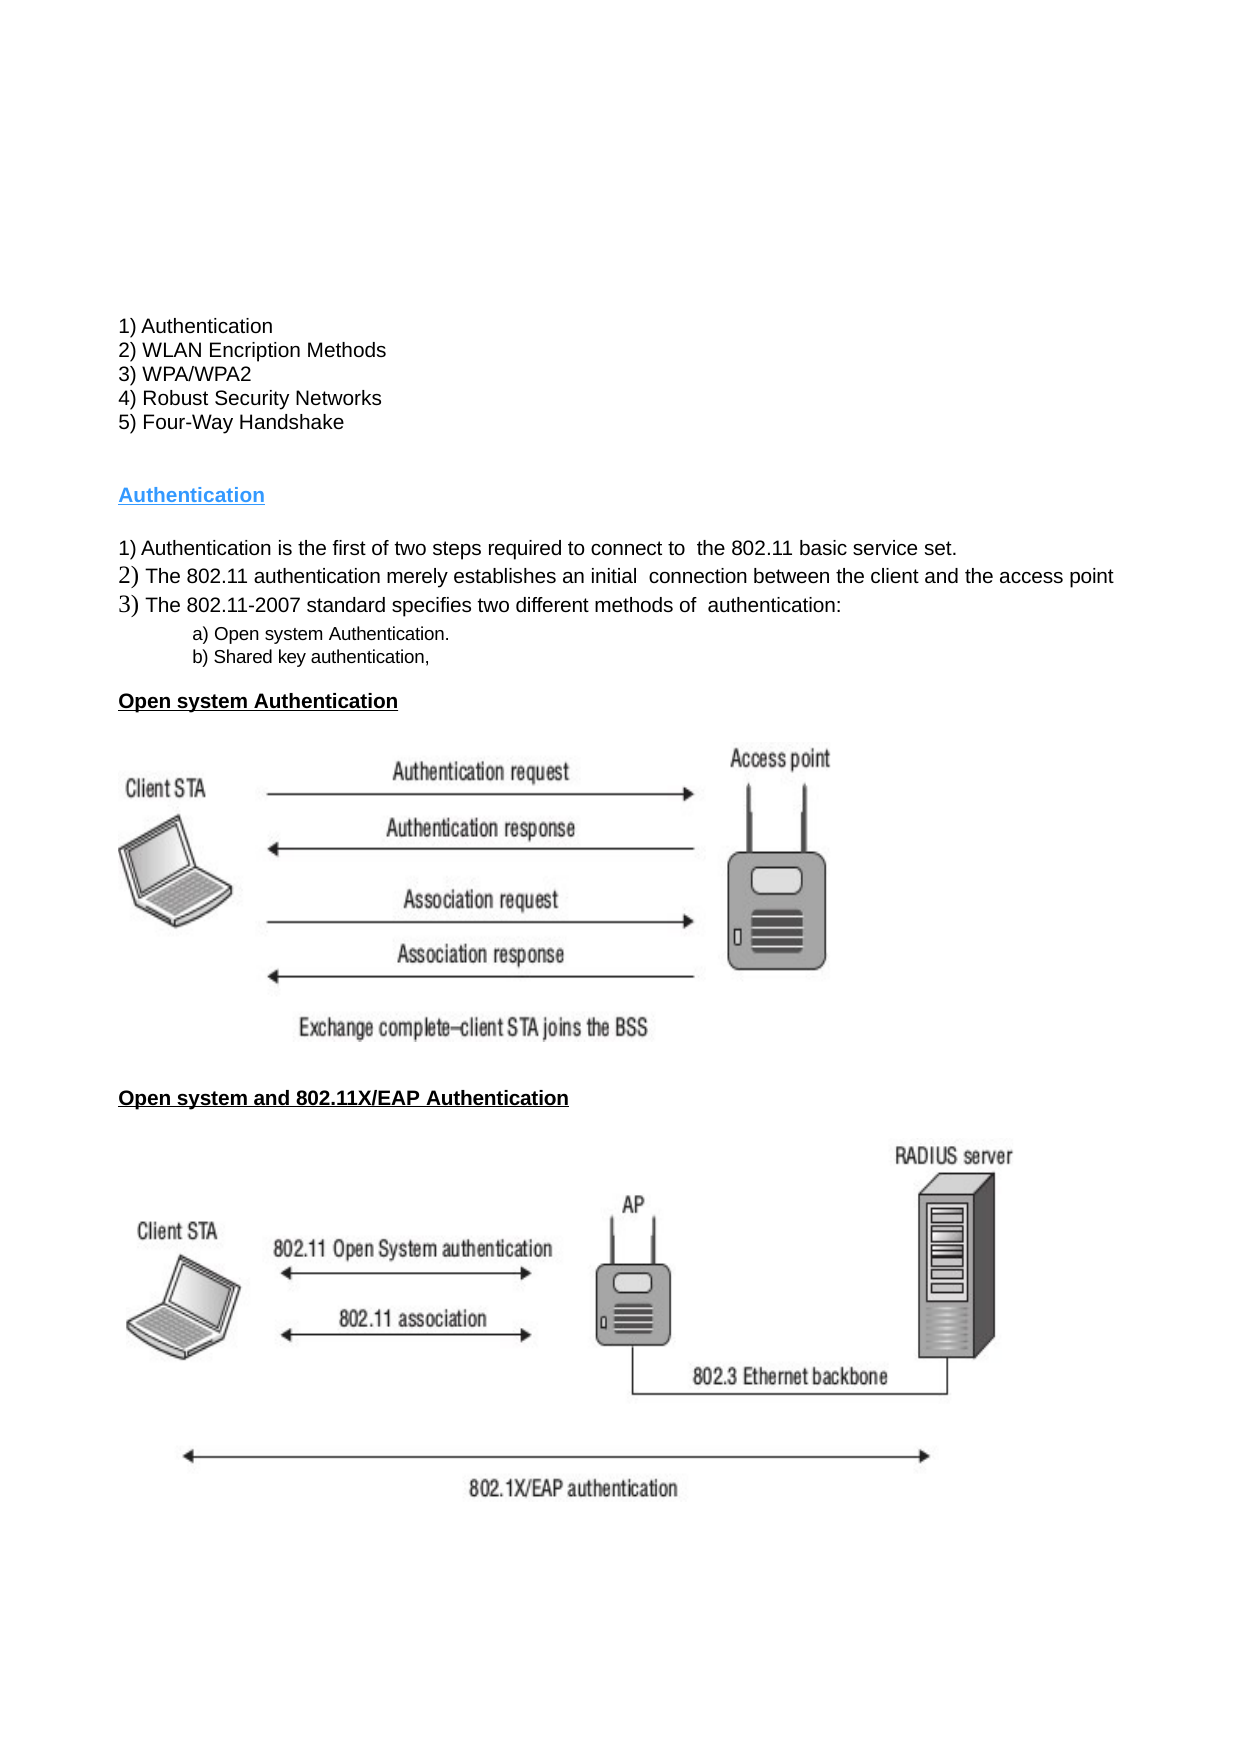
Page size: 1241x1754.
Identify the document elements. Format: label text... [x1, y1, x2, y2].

text 1) Authentication is the first of two steps required to connect to the 802.11 basic service set. [118, 536, 1122, 560]
text 3) WPA/WPA2 [118, 362, 1122, 386]
text Authentication [118, 483, 1122, 507]
text 3) The 802.11-2007 standard specifies two different methods of authentication: [118, 589, 1122, 617]
picture [118, 742, 831, 1042]
text 2) WLAN Encription Methods [118, 338, 1122, 362]
text a) Open system Authentication. [118, 617, 1122, 646]
text b) Shared key authentication, [118, 646, 1122, 668]
picture [125, 1138, 1014, 1502]
text 1) Authentication [118, 314, 1122, 338]
text 5) Four-Way Handshake [118, 410, 1122, 434]
text Open system Authentication [118, 689, 1122, 713]
text Open system and 802.11X/EAP Authentication [118, 1085, 1122, 1109]
text 4) Robust Security Networks [118, 386, 1122, 410]
text 2) The 802.11 authentication merely establishes an initial connection between the client and the access point [118, 560, 1122, 589]
